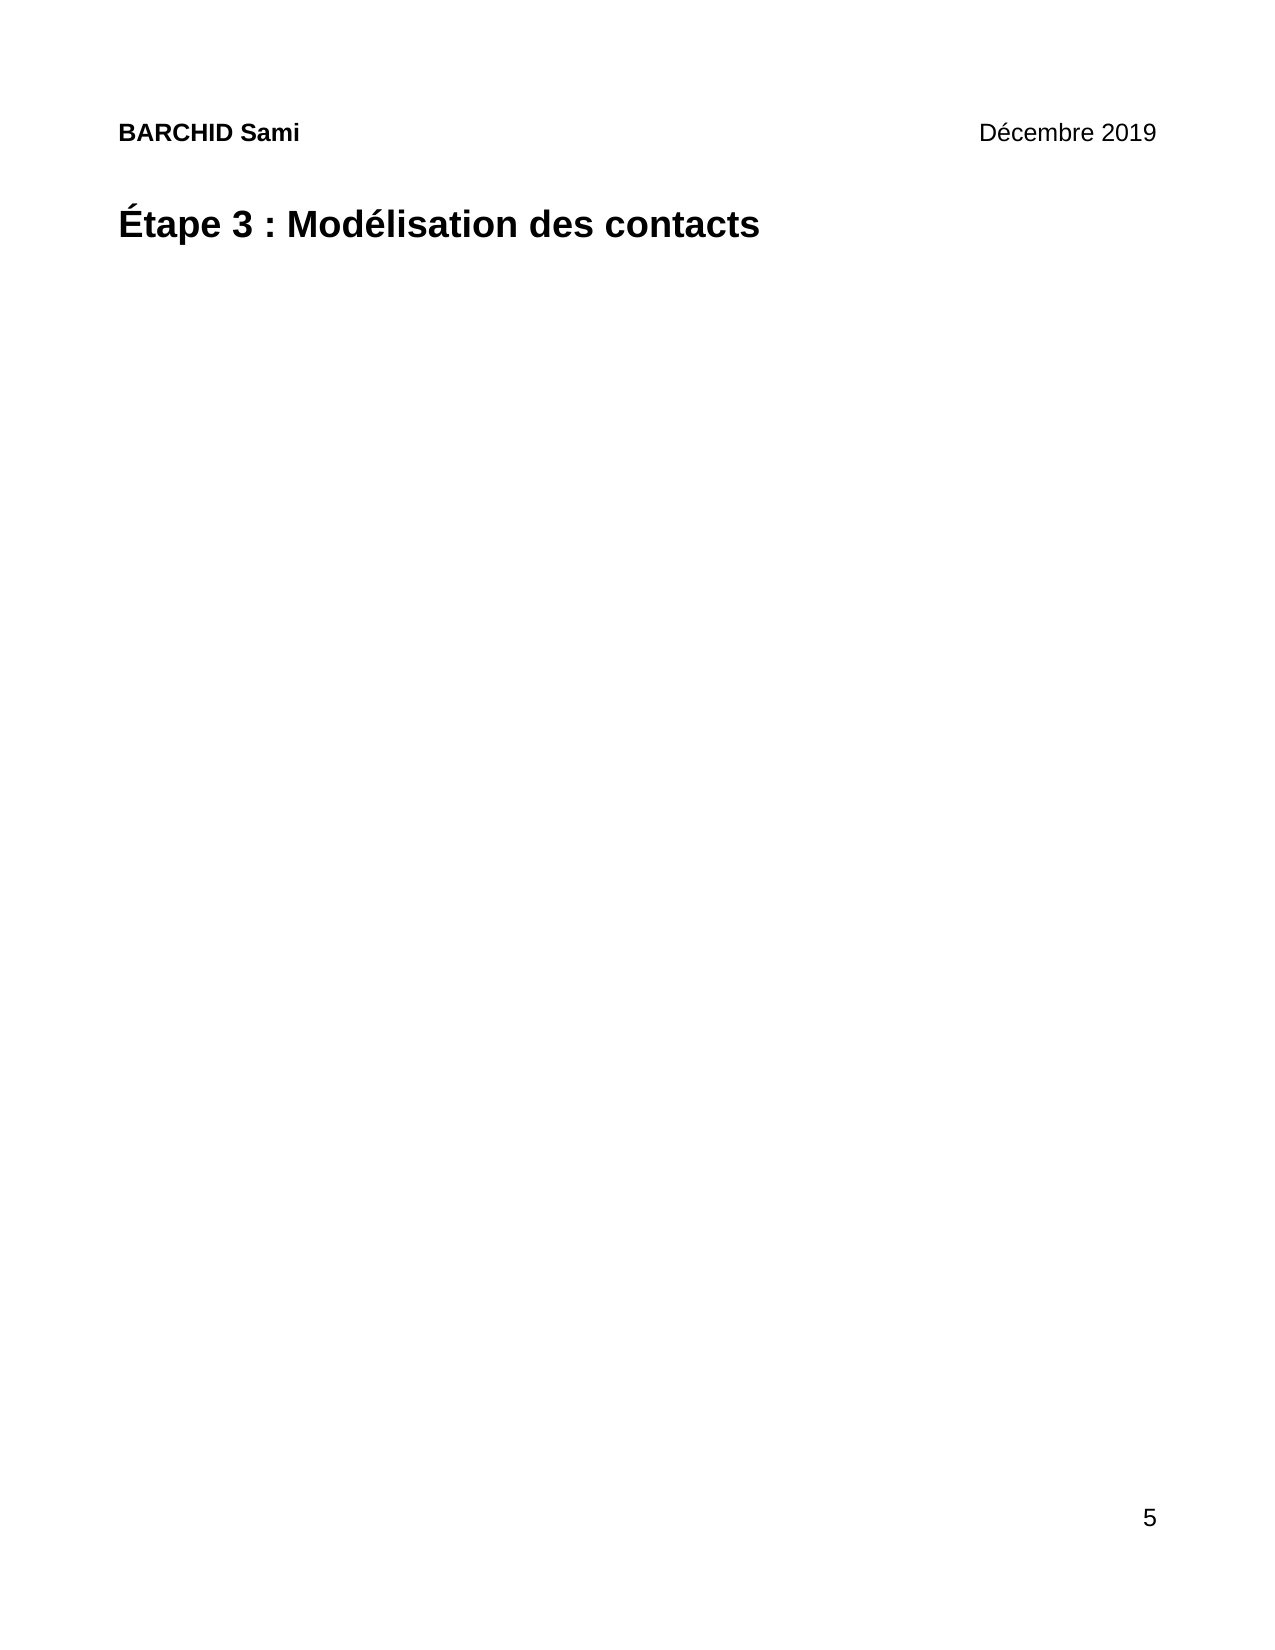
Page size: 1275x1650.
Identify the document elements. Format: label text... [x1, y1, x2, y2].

subtitle Étape 3 : Modélisation des contacts [118, 201, 1157, 245]
